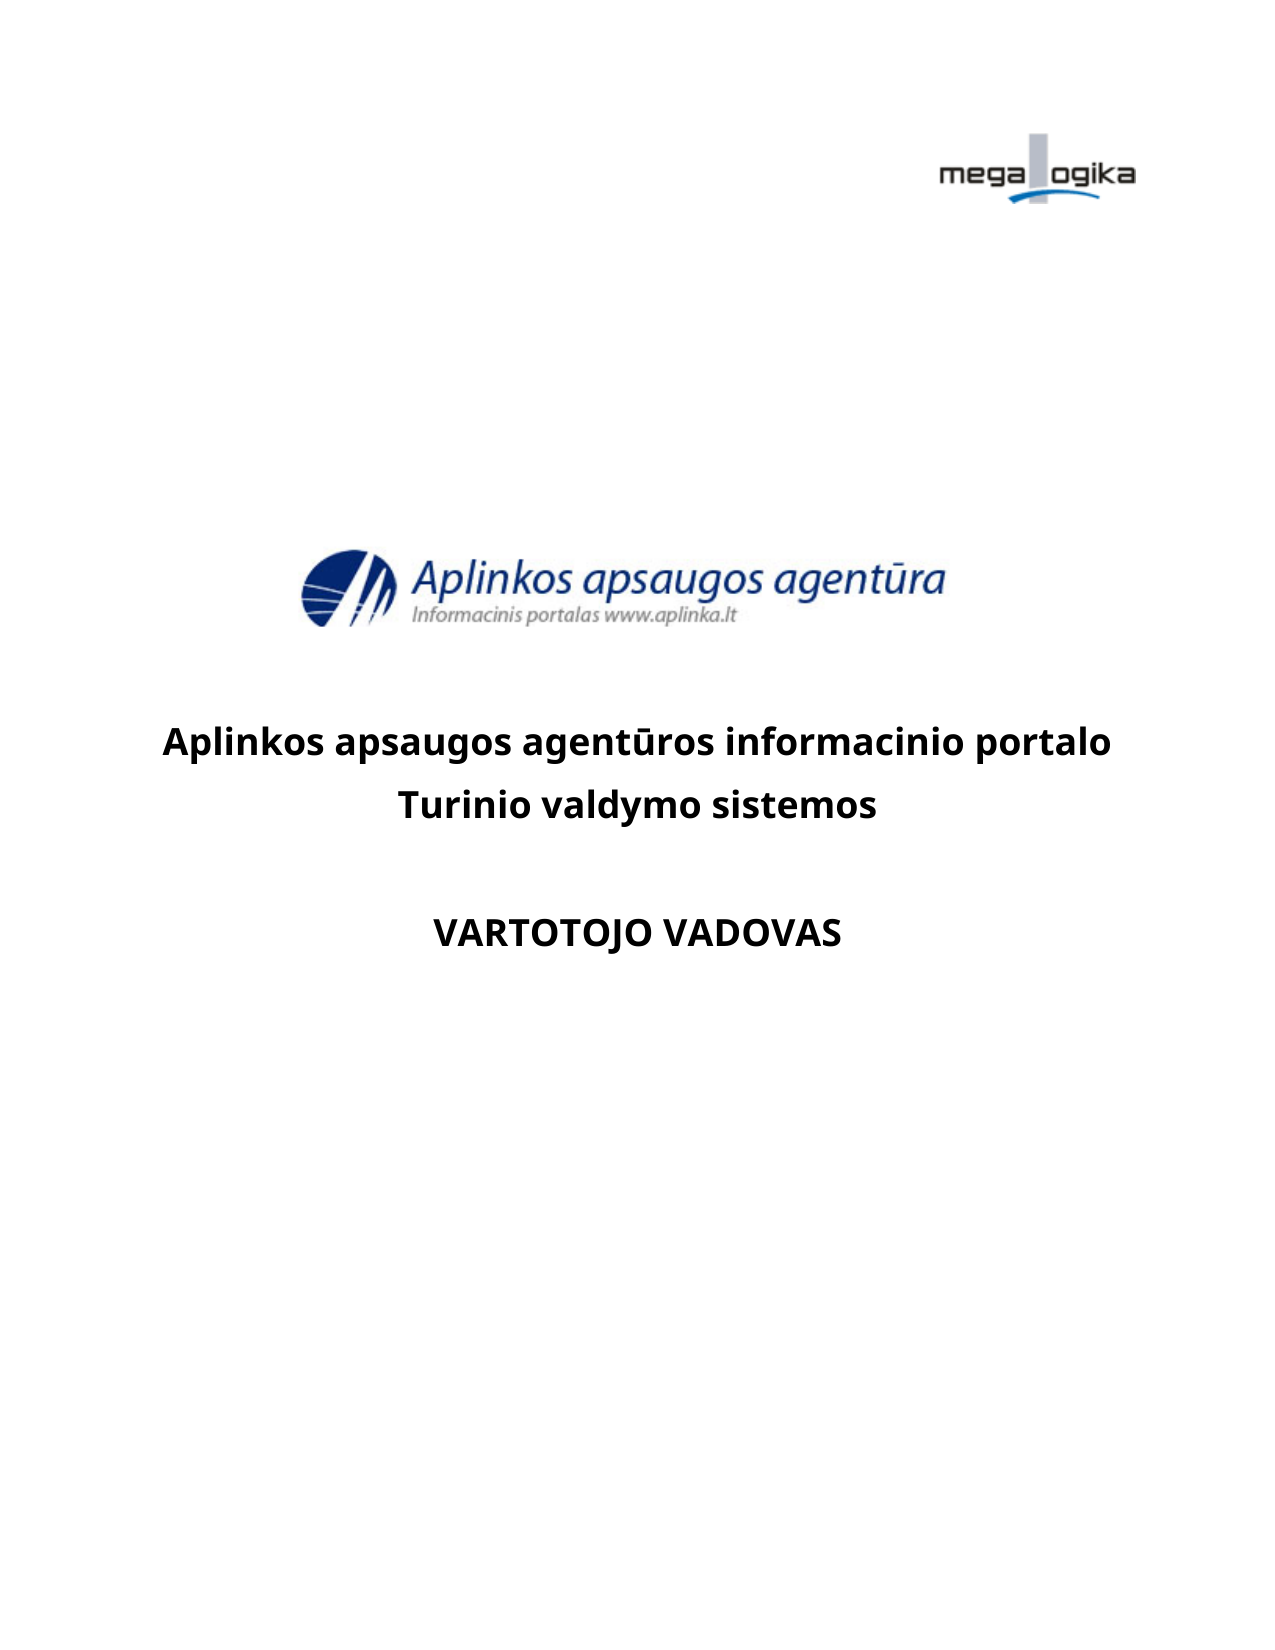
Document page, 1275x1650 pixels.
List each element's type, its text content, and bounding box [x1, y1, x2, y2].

picture [939, 133, 1136, 204]
text Turinio valdymo sistemos [118, 779, 1157, 830]
picture [272, 536, 1003, 652]
text Aplinkos apsaugos agentūros informacinio portalo [118, 715, 1157, 766]
text VARTOTOJO VADOVAS [118, 906, 1157, 957]
